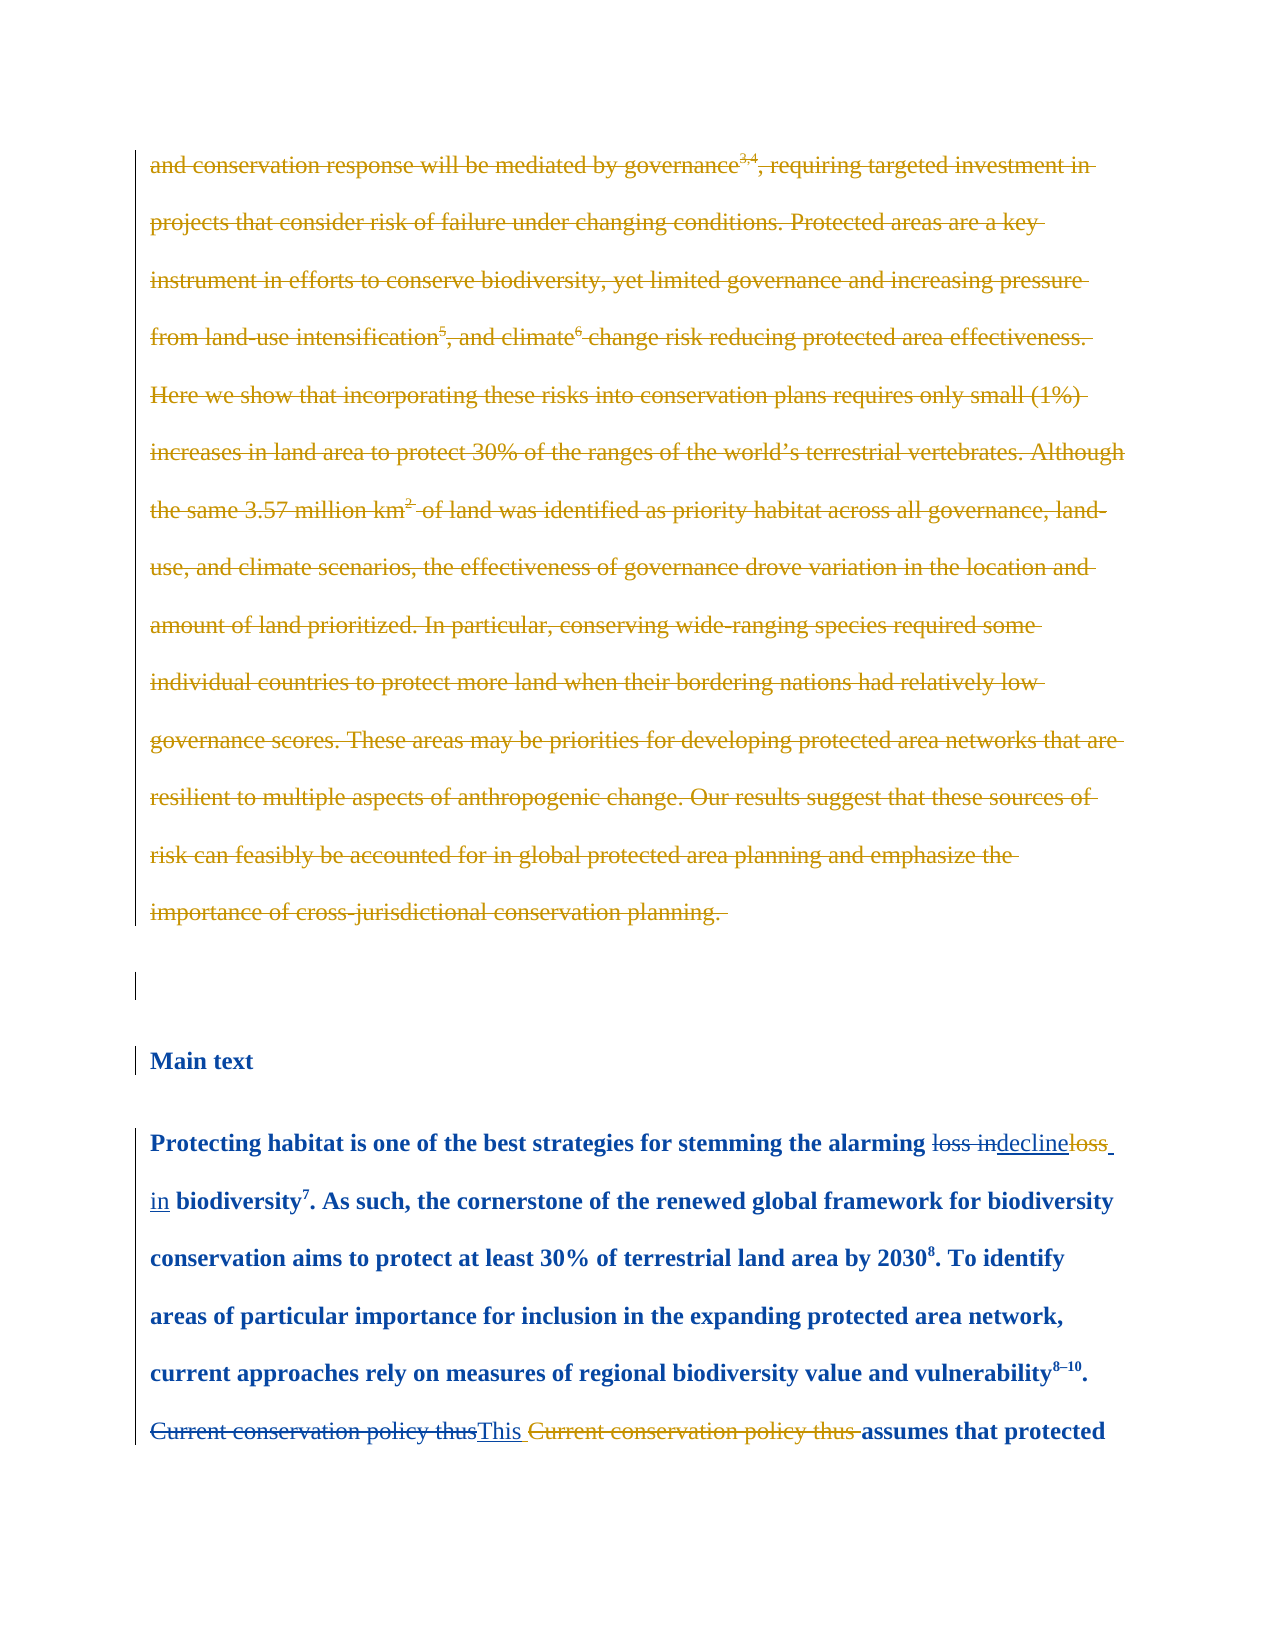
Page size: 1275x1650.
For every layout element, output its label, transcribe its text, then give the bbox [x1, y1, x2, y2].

text Protecting habitat is one of the best strategies for stemming the alarming decline in biodiversity7. As such, the cornerstone of the renewed global framework for biodiversity conservation aims to protect at least 30% of terrestrial land area by 20308. To identify areas of particular importance for inclusion in the expanding protected area network, current approaches rely on measures of regional biodiversity value and vulnerability8–10. This assumes that protected areas are permanent and their effectiveness is static. However, governance, land use intensification, and climate change pose risks to the future effectiveness of protected areas. For example:, the quality of governance predicts investment in conservation4,11 political instability and corruption can reduce protected area effectiveness12, protected areas with more deforestation are at high risk of degazetting and project failure13, and increased extreme weather events cause population decline or extirpation for a variety of species14. Thus, to make effective use of limited conservation resources, planning for investment in protected areas must account for these risks15. [150, 1128, 1125, 1444]
text Main text [150, 1046, 1125, 1074]
